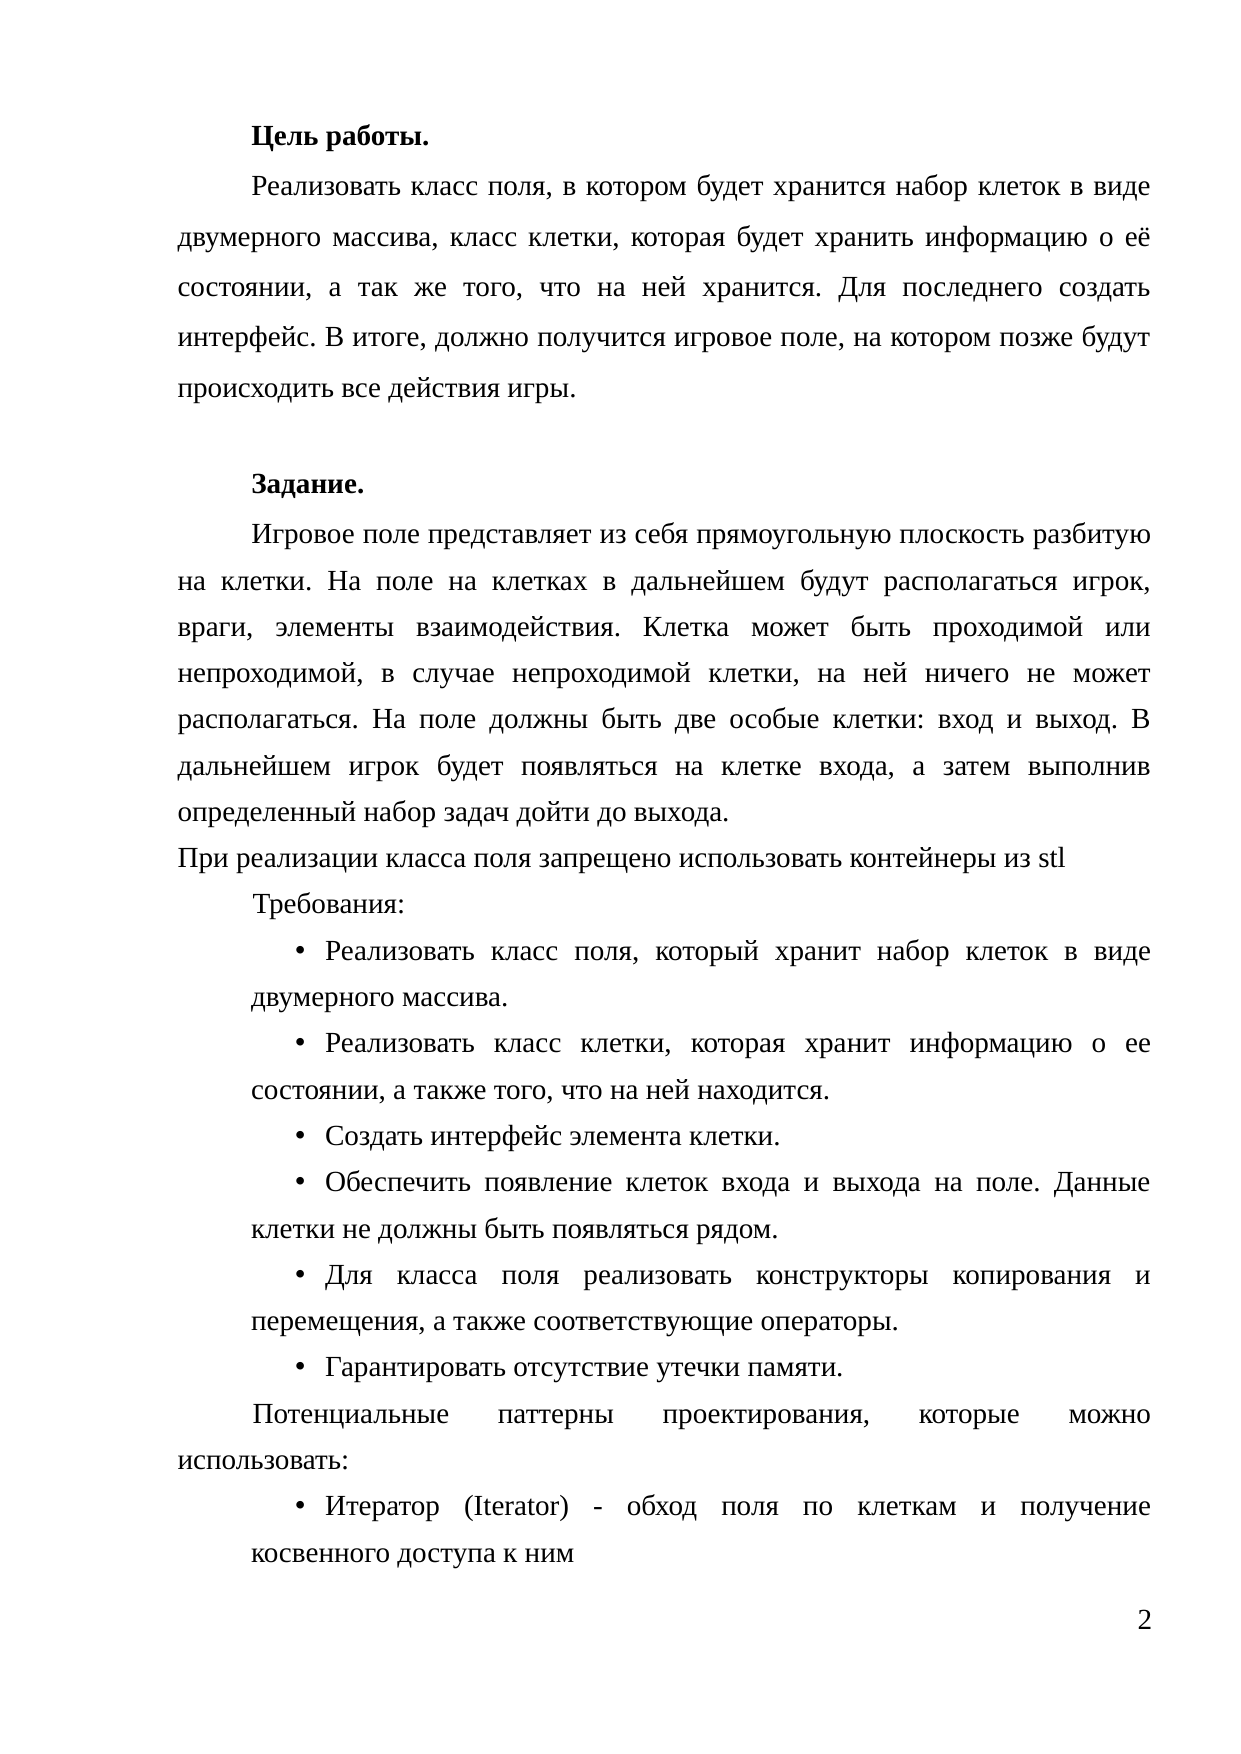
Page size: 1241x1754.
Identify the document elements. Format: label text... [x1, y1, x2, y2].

list Гарантировать отсутствие утечки памяти. [221, 1349, 1152, 1383]
text Требования: [177, 887, 1152, 920]
list Обеспечить появление клеток входа и выхода на поле. Данные клетки не должны быть появляться рядом. [221, 1164, 1152, 1244]
list Для класса поля реализовать конструкторы копирования и перемещения, а также соответствующие операторы. [221, 1257, 1152, 1337]
text При реализации класса поля запрещено использовать контейнеры из stl [177, 840, 1152, 874]
text Потенциальные паттерны проектирования, которые можно использовать: [177, 1396, 1152, 1476]
text Игровое поле представляет из себя прямоугольную плоскость разбитую на клетки. На поле на клетках в дальнейшем будут располагаться игрок, враги, элементы взаимодействия. Клетка может быть проходимой или непроходимой, в случае непроходимой клетки, на ней ничего не может располагаться. На поле должны быть две особые клетки: вход и выход. В дальнейшем игрок будет появляться на клетке входа, а затем выполнив определенный набор задач дойти до выхода. [177, 517, 1152, 828]
list Создать интерфейс элемента клетки. [221, 1118, 1152, 1152]
subtitle Задание. [177, 466, 1152, 500]
list Реализовать класс клетки, которая хранит информацию о ее состоянии, а также того, что на ней находится. [221, 1025, 1152, 1105]
list Реализовать класс поля, который хранит набор клеток в виде двумерного массива. [221, 933, 1152, 1013]
text Реализовать класс поля, в котором будет хранится набор клеток в виде двумерного массива, класс клетки, которая будет хранить информацию о её состоянии, а так же того, что на ней хранится. Для последнего создать интерфейс. В итоге, должно получится игровое поле, на котором позже будут происходить все действия игры. [177, 168, 1152, 403]
list Итератор (Iterator) - обход поля по клеткам и получение косвенного доступа к ним [221, 1488, 1152, 1568]
subtitle Цель работы. [177, 118, 1152, 152]
